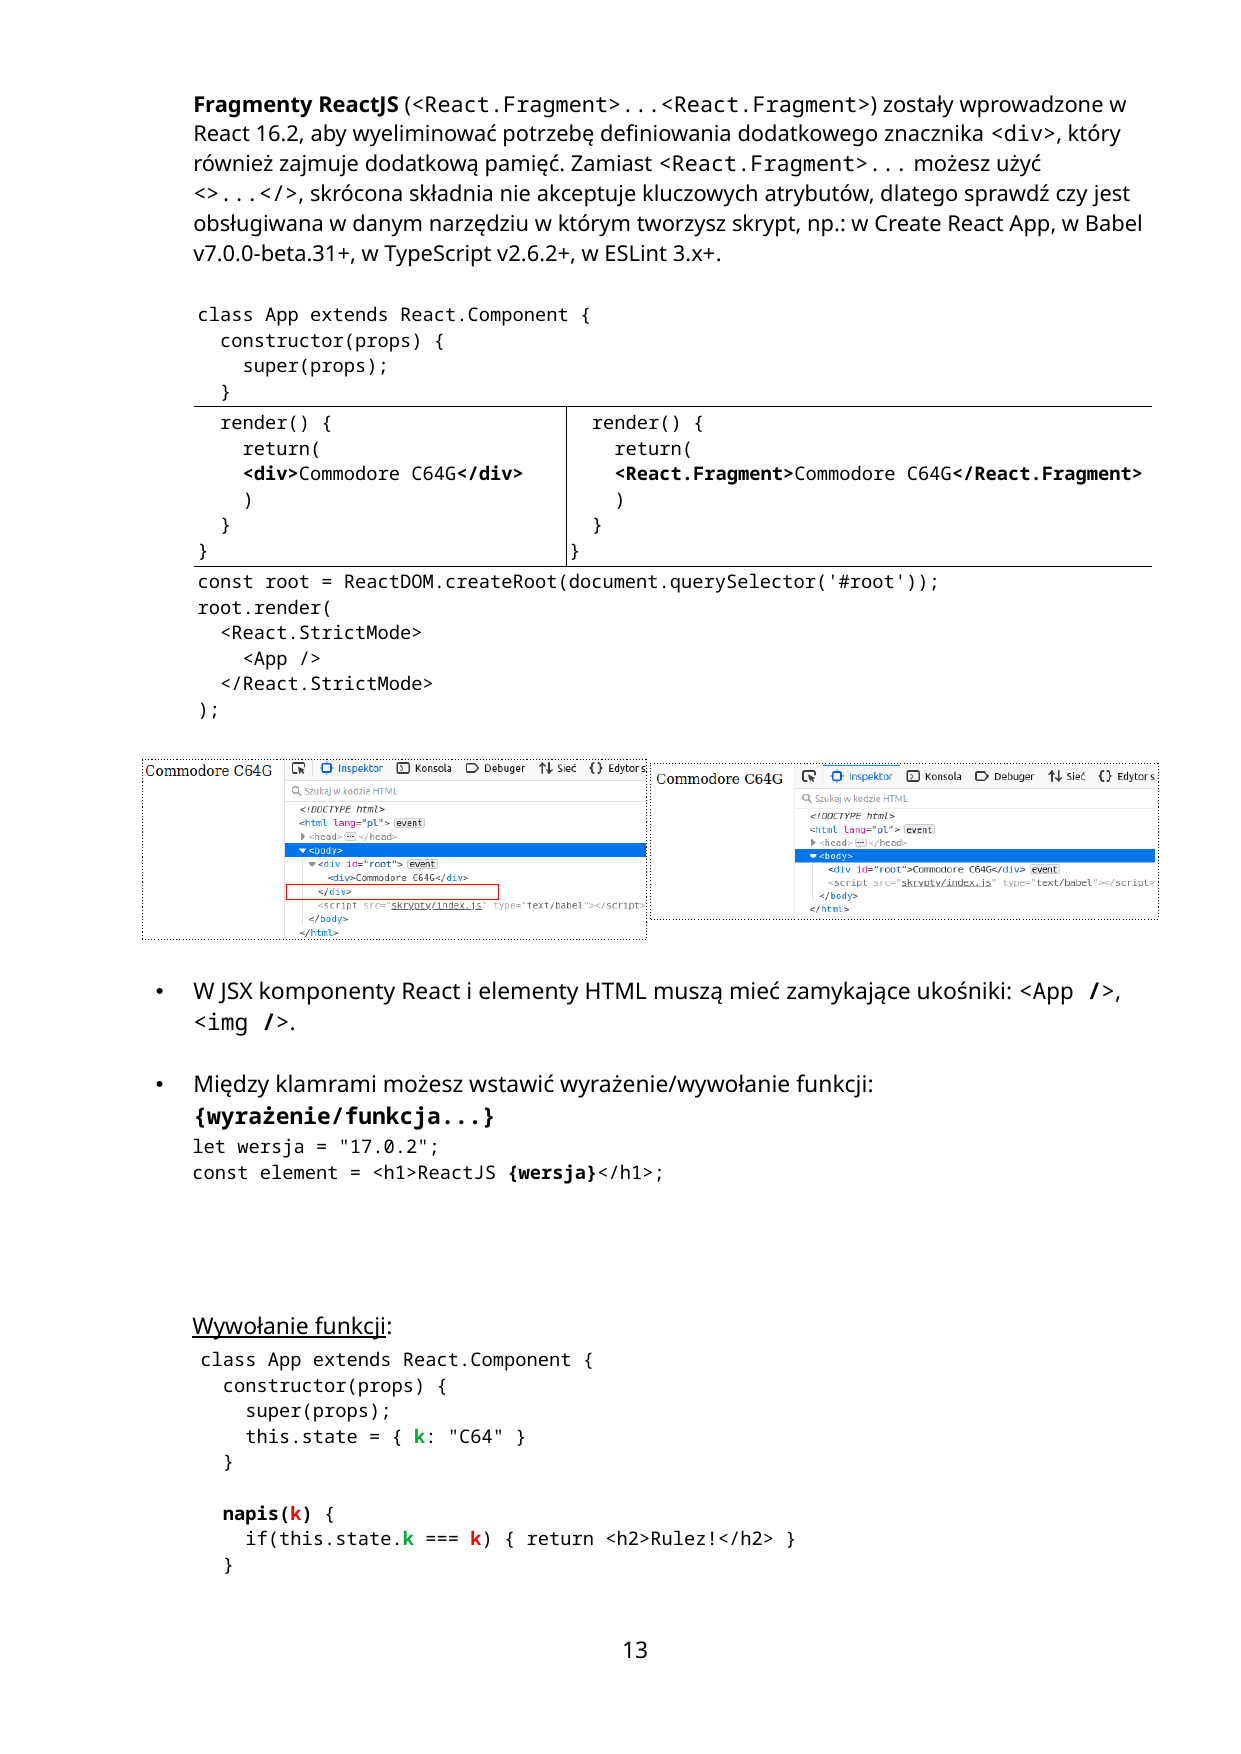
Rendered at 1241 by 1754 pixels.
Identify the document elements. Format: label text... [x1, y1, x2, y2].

table_cell render() { return( <React.Fragment>Commodore C64G</React.Fragment> ) } } [567, 407, 1152, 566]
list Fragmenty ReactJS (<React.Fragment>...<React.Fragment>) zostały wprowadzone w React 16.2, aby wyeliminować potrzebę definiowania dodatkowego znacznika <div>, który również zajmuje dodatkową pamięć. Zamiast <React.Fragment>... możesz użyć <>...</>, skrócona składnia nie akceptuje kluczowych atrybutów, dlatego sprawdź czy jest obsługiwana w danym narzędziu w którym tworzysz skrypt, np.: w Create React App, w Babel v7.0.0-beta.31+, w TypeScript v2.6.2+, w ESLint 3.x+. [156, 88, 1152, 267]
table_cell render() { return( <div>Commodore C64G</div> ) } } [194, 407, 566, 566]
picture [142, 758, 646, 939]
text const element = <h1>ReactJS {wersja}</h1>; [118, 1159, 1152, 1185]
table_header class App extends React.Component { constructor(props) { super(props); } [194, 299, 1152, 406]
picture [653, 765, 1155, 916]
text let wersja = "17.0.2"; [118, 1131, 1152, 1159]
text Wywołanie funkcji: [118, 1310, 1152, 1341]
list Między klamrami możesz wstawić wyrażenie/wywołanie funkcji: {wyrażenie/funkcja...} [156, 1068, 1152, 1131]
list W JSX komponenty React i elementy HTML muszą mieć zamykające ukośniki: <App />, <img />. [156, 974, 1152, 1037]
table_header class App extends React.Component { constructor(props) { super(props); this.state = { k: "C64" } } napis(k) { if(this.state.k === k) { return <h2>Rulez!</h2> } } [194, 1341, 1152, 1582]
table_cell const root = ReactDOM.createRoot(document.querySelector('#root')); root.render( <React.StrictMode> <App /> </React.StrictMode> ); [194, 567, 1152, 724]
